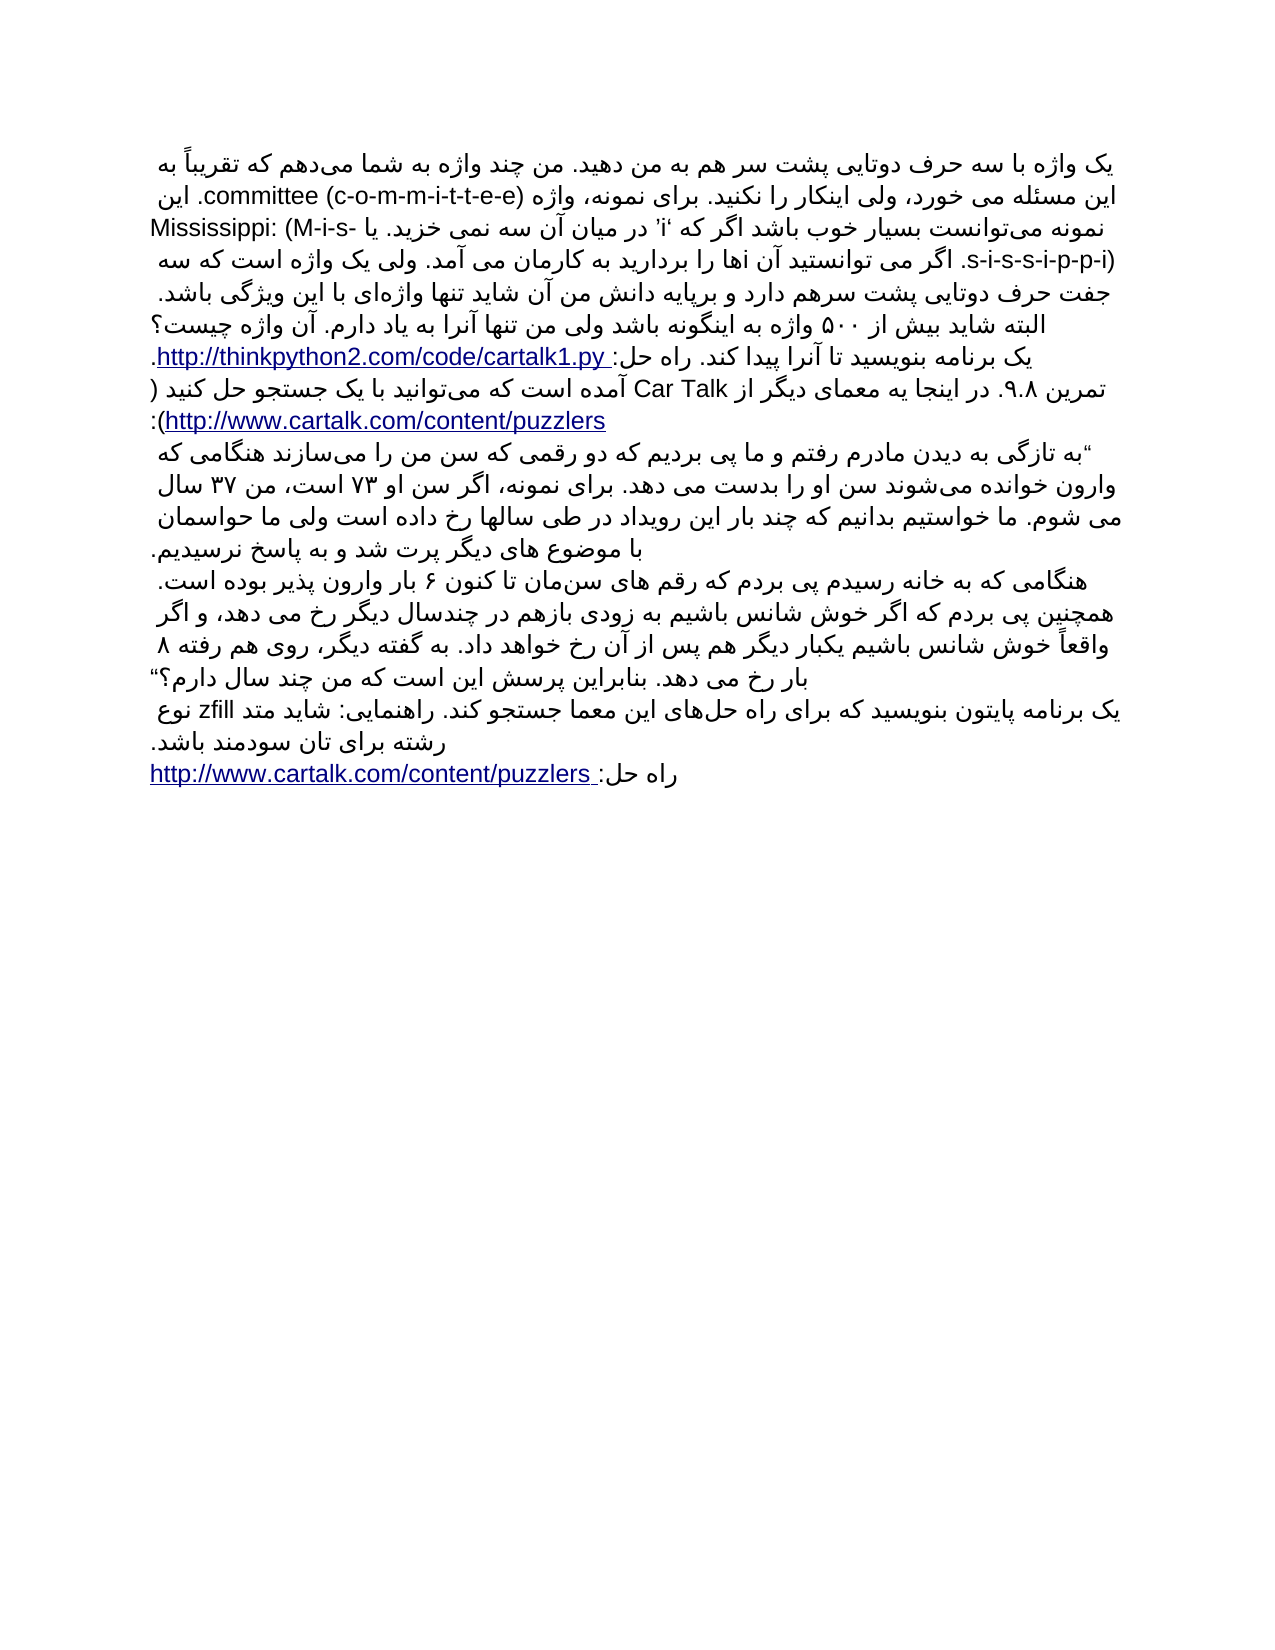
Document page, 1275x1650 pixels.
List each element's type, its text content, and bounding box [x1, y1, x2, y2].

text هنگامی که به خانه رسیدم پی بردم که رقم های سن‌مان تا کنون ۶ بار وارون پذیر بوده است. همچنین پی بردم که اگر خوش شانس باشیم به زودی بازهم در چندسال دیگر رخ می دهد، و اگر واقعاً خوش شانس باشیم یکبار دیگر هم پس از آن رخ خواهد داد. به گفته دیگر، روی هم رفته ۸ بار رخ می دهد. بنابراین پرسش این است که من چند سال دارم؟“ [150, 567, 1125, 691]
text یک واژه با سه حرف دوتایی پشت سر هم به من دهید. من چند واژه به شما می‌دهم که تقریباً به این مسئله می خورد، ولی اینکار را نکنید. برای نمونه، واژه committee (c-o-m-m-i-t-t-e-e). این نمونه می‌توانست بسیار خوب باشد اگر که ‘i’ در میان آن سه نمی خزید. یا Mississippi: (M-i-s-s-i-s-s-i-p-p-i). اگر می توانستید آن iها را بردارید به کارمان می آمد. ولی یک واژه است که سه جفت حرف دوتایی پشت سرهم دارد و برپایه دانش من آن شاید تنها واژه‌ای با این ویژگی باشد. البته شاید بیش از ۵۰۰ واژه به اینگونه باشد ولی من تنها آنرا به یاد دارم. آن واژه چیست؟ [150, 150, 1125, 338]
text یک برنامه پایتون بنویسید که برای راه حل‌های این معما جستجو کند. راهنمایی: شاید متد zfill نوع رشته برای تان سودمند باشد. [150, 695, 1125, 755]
text تمرین ۹.۸. در اینجا یه معمای دیگر از Car Talk آمده است که می‌توانید با یک جستجو حل کنید (http://www.cartalk.com/content/puzzlers): [150, 374, 1125, 434]
text یک برنامه بنویسید تا آنرا پیدا کند. راه حل: http://thinkpython2.com/code/cartalk1.py. [150, 342, 1125, 370]
text “به تازگی به دیدن مادرم رفتم و ما پی بردیم که دو رقمی که سن من را می‌سازند هنگامی که وارون خوانده می‌شوند سن او را بدست می دهد. برای نمونه، اگر سن او ۷۳ است، من ۳۷ سال می شوم. ما خواستیم بدانیم که چند بار این رویداد در طی سالها رخ داده است ولی ما حواسمان با موضوع های دیگر پرت شد و به پاسخ نرسیدیم. [150, 439, 1125, 563]
text راه حل: http://www.cartalk.com/content/puzzlers [150, 759, 1125, 787]
